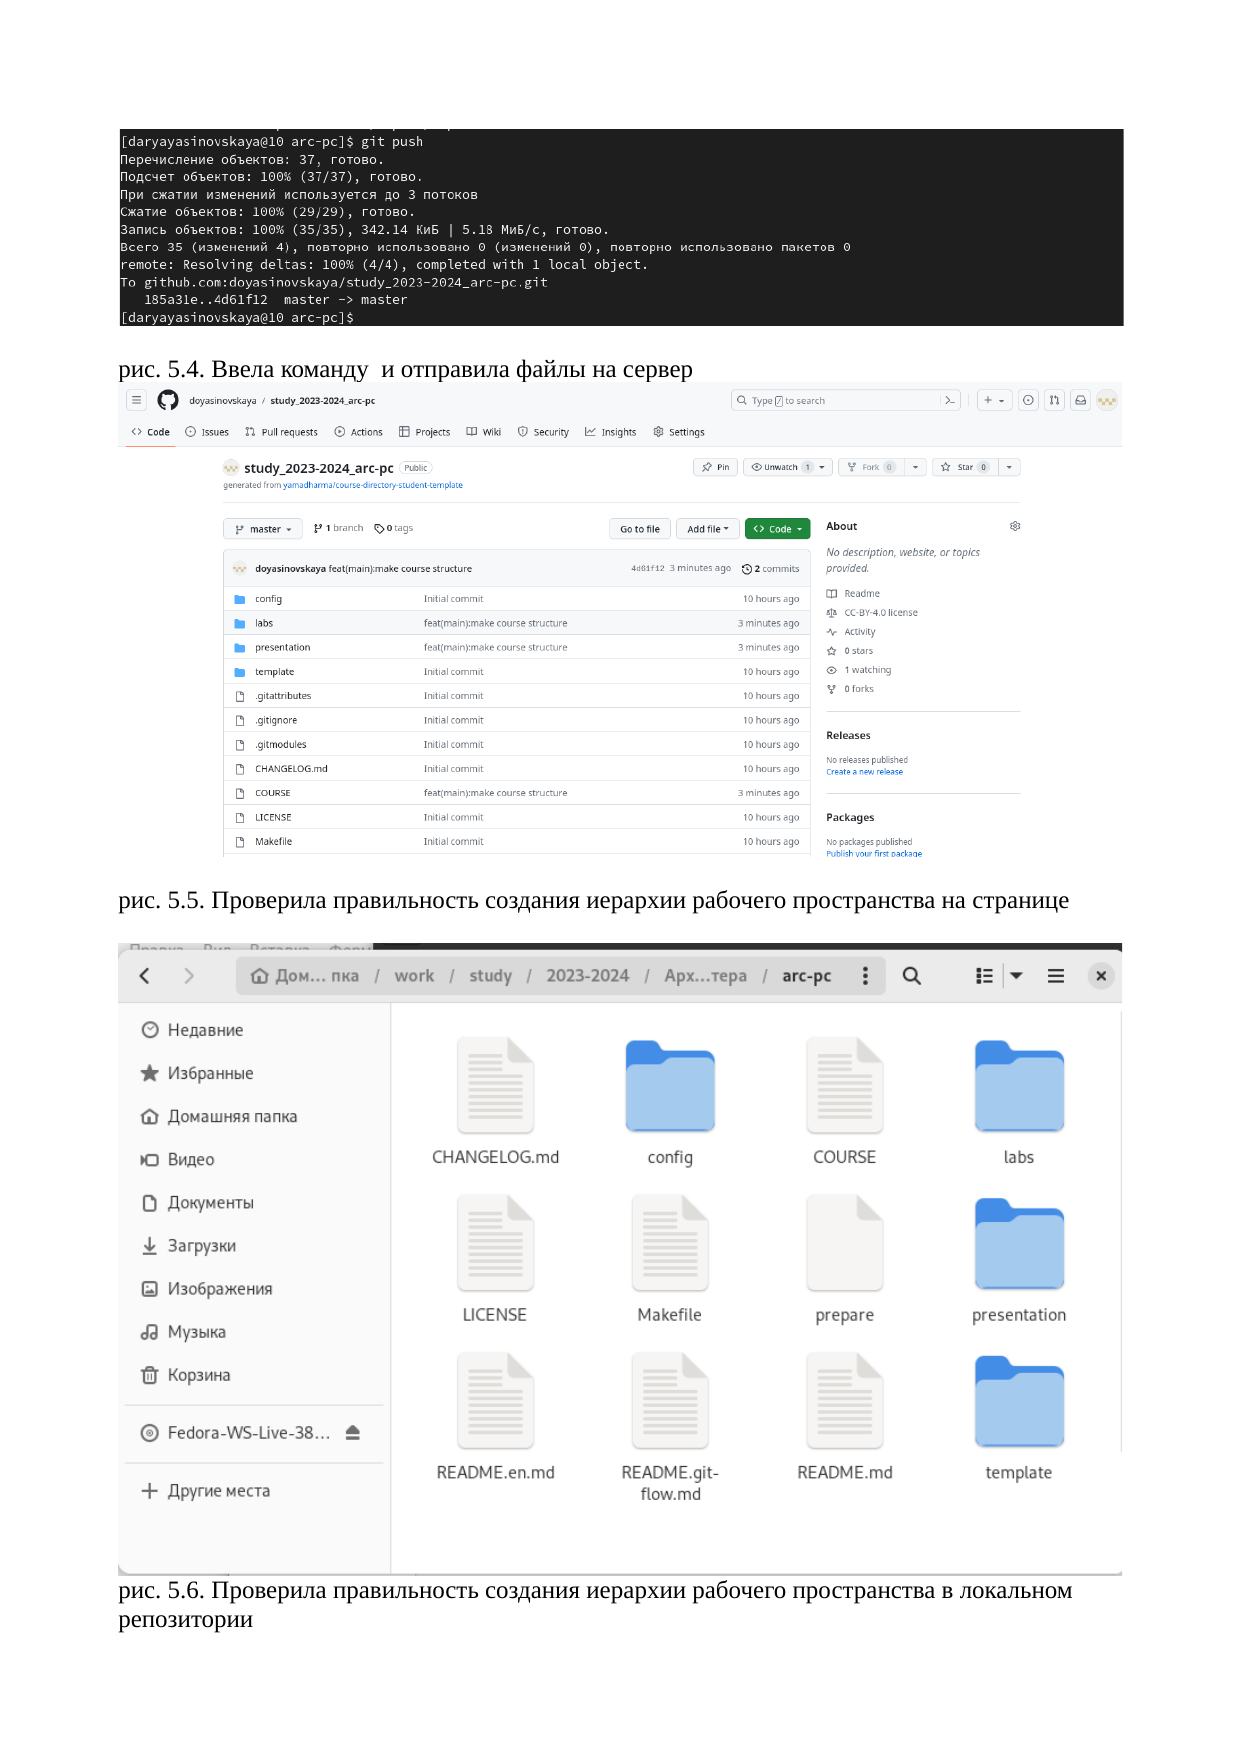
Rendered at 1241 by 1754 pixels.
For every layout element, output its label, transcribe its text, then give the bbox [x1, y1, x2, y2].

text рис. 5.6. Проверила правильность создания иерархии рабочего пространства в локальном репозитории [118, 1576, 1122, 1633]
picture [119, 129, 1124, 326]
picture [118, 382, 1123, 857]
text рис. 5.5. Проверила правильность создания иерархии рабочего пространства на странице [118, 886, 1122, 914]
picture [118, 943, 1123, 1576]
text рис. 5.4. Ввела команду и отправила файлы на сервер [118, 354, 1122, 382]
